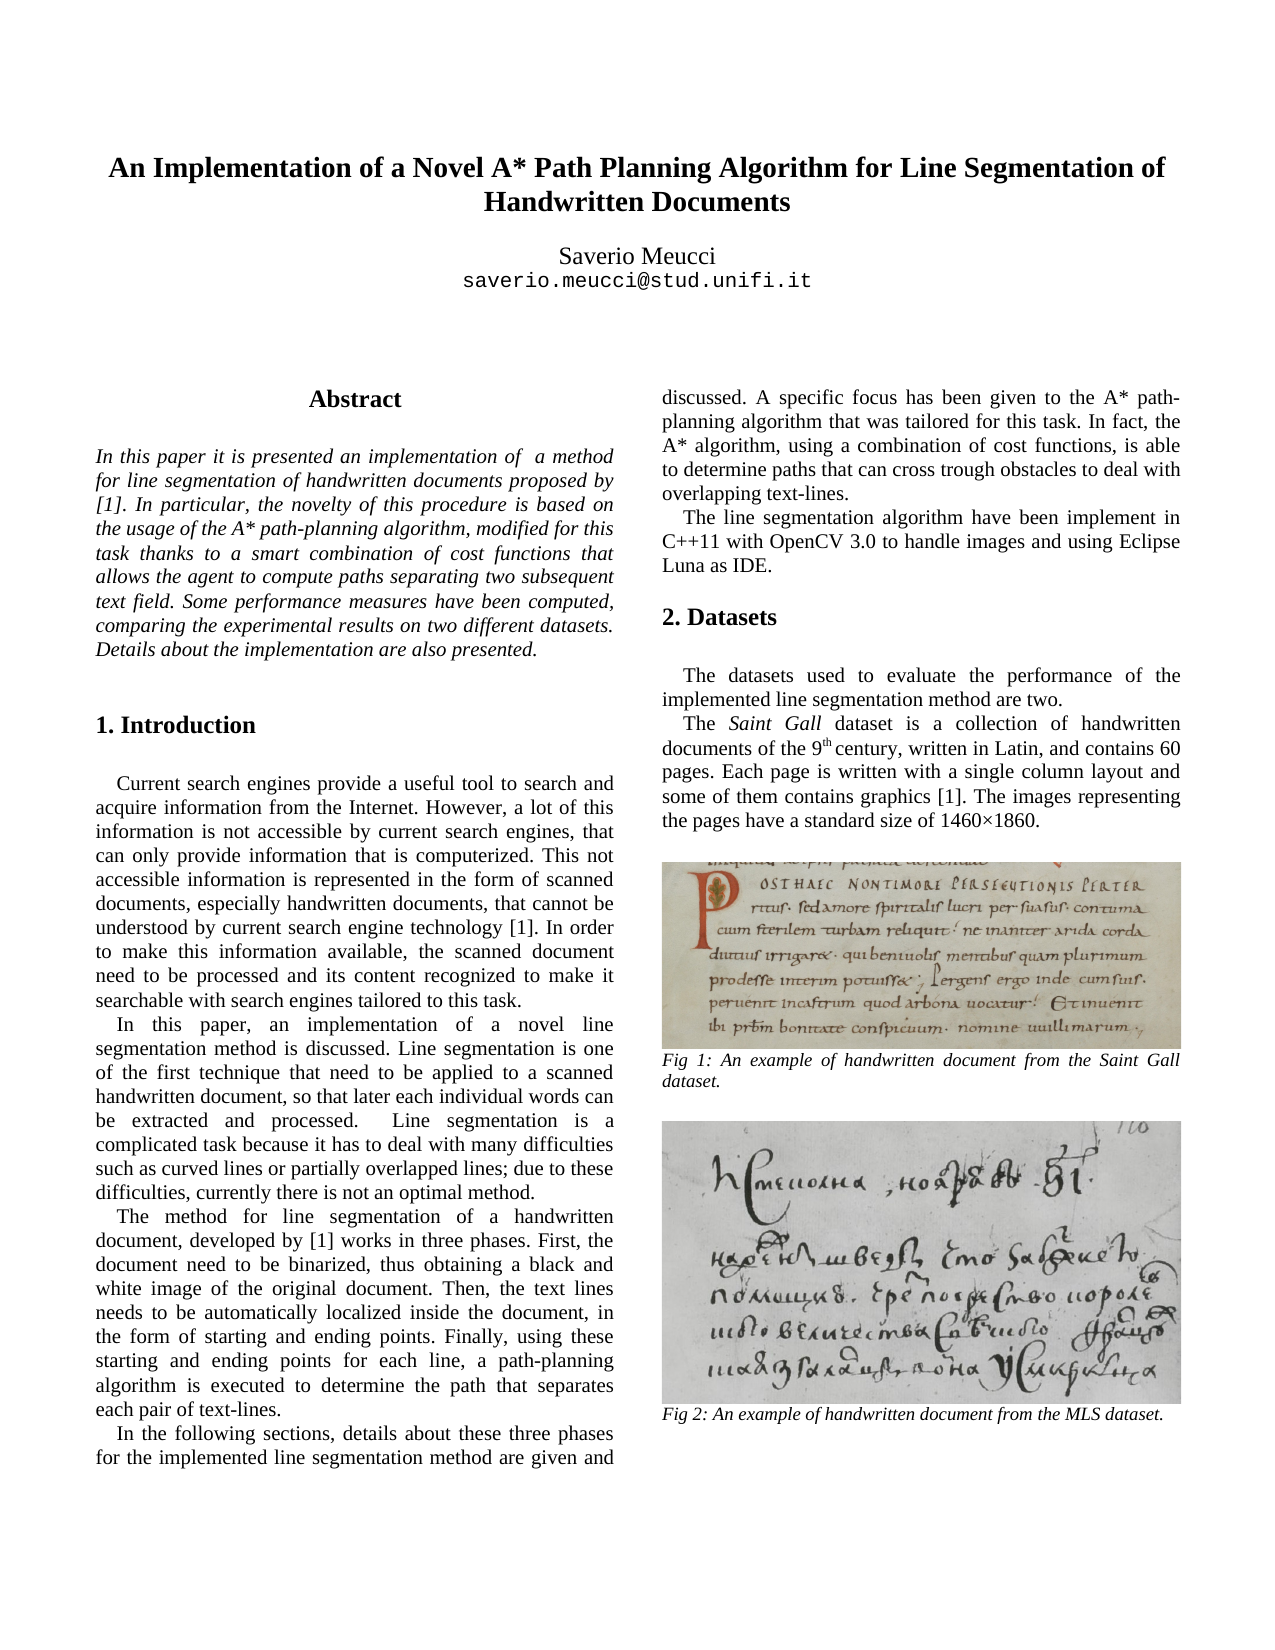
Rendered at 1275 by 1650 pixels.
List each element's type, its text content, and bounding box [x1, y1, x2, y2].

text Fig 1: An example of handwritten document from the Saint Gall dataset. [662, 1049, 1181, 1092]
text An Implementation of a Novel A* Path Planning Algorithm for Line Segmentation of Handwritten Documents [97, 150, 1177, 217]
text In the following sections, details about these three phases for the implemented line segmentation method are given and discussed. A specific focus has been given to the A* path-planning algorithm that was tailored for this task. In fact, the A* algorithm, using a combination of cost functions, is able to determine paths that can cross trough obstacles to deal with overlapping text-lines. [662, 150, 1181, 505]
text Fig 2: An example of handwritten document from the MLS dataset. [662, 1404, 1181, 1425]
text Abstract [95, 174, 614, 413]
subtitle Datasets [662, 602, 1181, 631]
picture [661, 862, 1182, 1049]
text Saverio Meucci [97, 241, 1177, 270]
text The Saint Gall dataset is a collection of handwritten documents of the 9th century, written in Latin, and contains 60 pages. Each page is written with a single column layout and some of them contains graphics [1]. The images representing the pages have a standard size of 1460×1860. [662, 711, 1181, 832]
text In this paper it is presented an implementation of a method for line segmentation of handwritten documents proposed by [1]. In particular, the novelty of this procedure is based on the usage of the A* path-planning algorithm, modified for this task thanks to a smart combination of cost functions that allows the agent to compute paths separating two subsequent text field. Some performance measures have been computed, comparing the experimental results on two different datasets. Details about the implementation are also presented. [95, 444, 614, 661]
text The line segmentation algorithm have been implement in C++11 with OpenCV 3.0 to handle images and using Eclipse Luna as IDE. [662, 505, 1181, 577]
text saverio.meucci@stud.unifi.it [97, 270, 1177, 294]
text In this paper, an implementation of a novel line segmentation method is discussed. Line segmentation is one of the first technique that need to be applied to a scanned handwritten document, so that later each individual words can be extracted and processed. Line segmentation is a complicated task because it has to deal with many difficulties such as curved lines or partially overlapped lines; due to these difficulties, currently there is not an optimal method. [95, 1012, 614, 1204]
text The datasets used to evaluate the performance of the implemented line segmentation method are two. [662, 663, 1181, 711]
text In the following sections, details about these three phases for the implemented line segmentation method are given and discussed. A specific focus has been given to the A* path-planning algorithm that was tailored for this task. In fact, the A* algorithm, using a combination of cost functions, is able to determine paths that can cross trough obstacles to deal with overlapping text-lines. [95, 1421, 614, 1469]
text Current search engines provide a useful tool to search and acquire information from the Internet. However, a lot of this information is not accessible by current search engines, that can only provide information that is computerized. This not accessible information is represented in the form of scanned documents, especially handwritten documents, that cannot be understood by current search engine technology [1]. In order to make this information available, the scanned document need to be processed and its content recognized to make it searchable with search engines tailored to this task. [95, 771, 614, 1012]
subtitle Introduction [95, 710, 614, 738]
text The method for line segmentation of a handwritten document, developed by [1] works in three phases. First, the document need to be binarized, thus obtaining a black and white image of the original document. Then, the text lines needs to be automatically localized inside the document, in the form of starting and ending points. Finally, using these starting and ending points for each line, a path-planning algorithm is executed to determine the path that separates each pair of text-lines. [95, 1204, 614, 1421]
picture [661, 1121, 1182, 1404]
